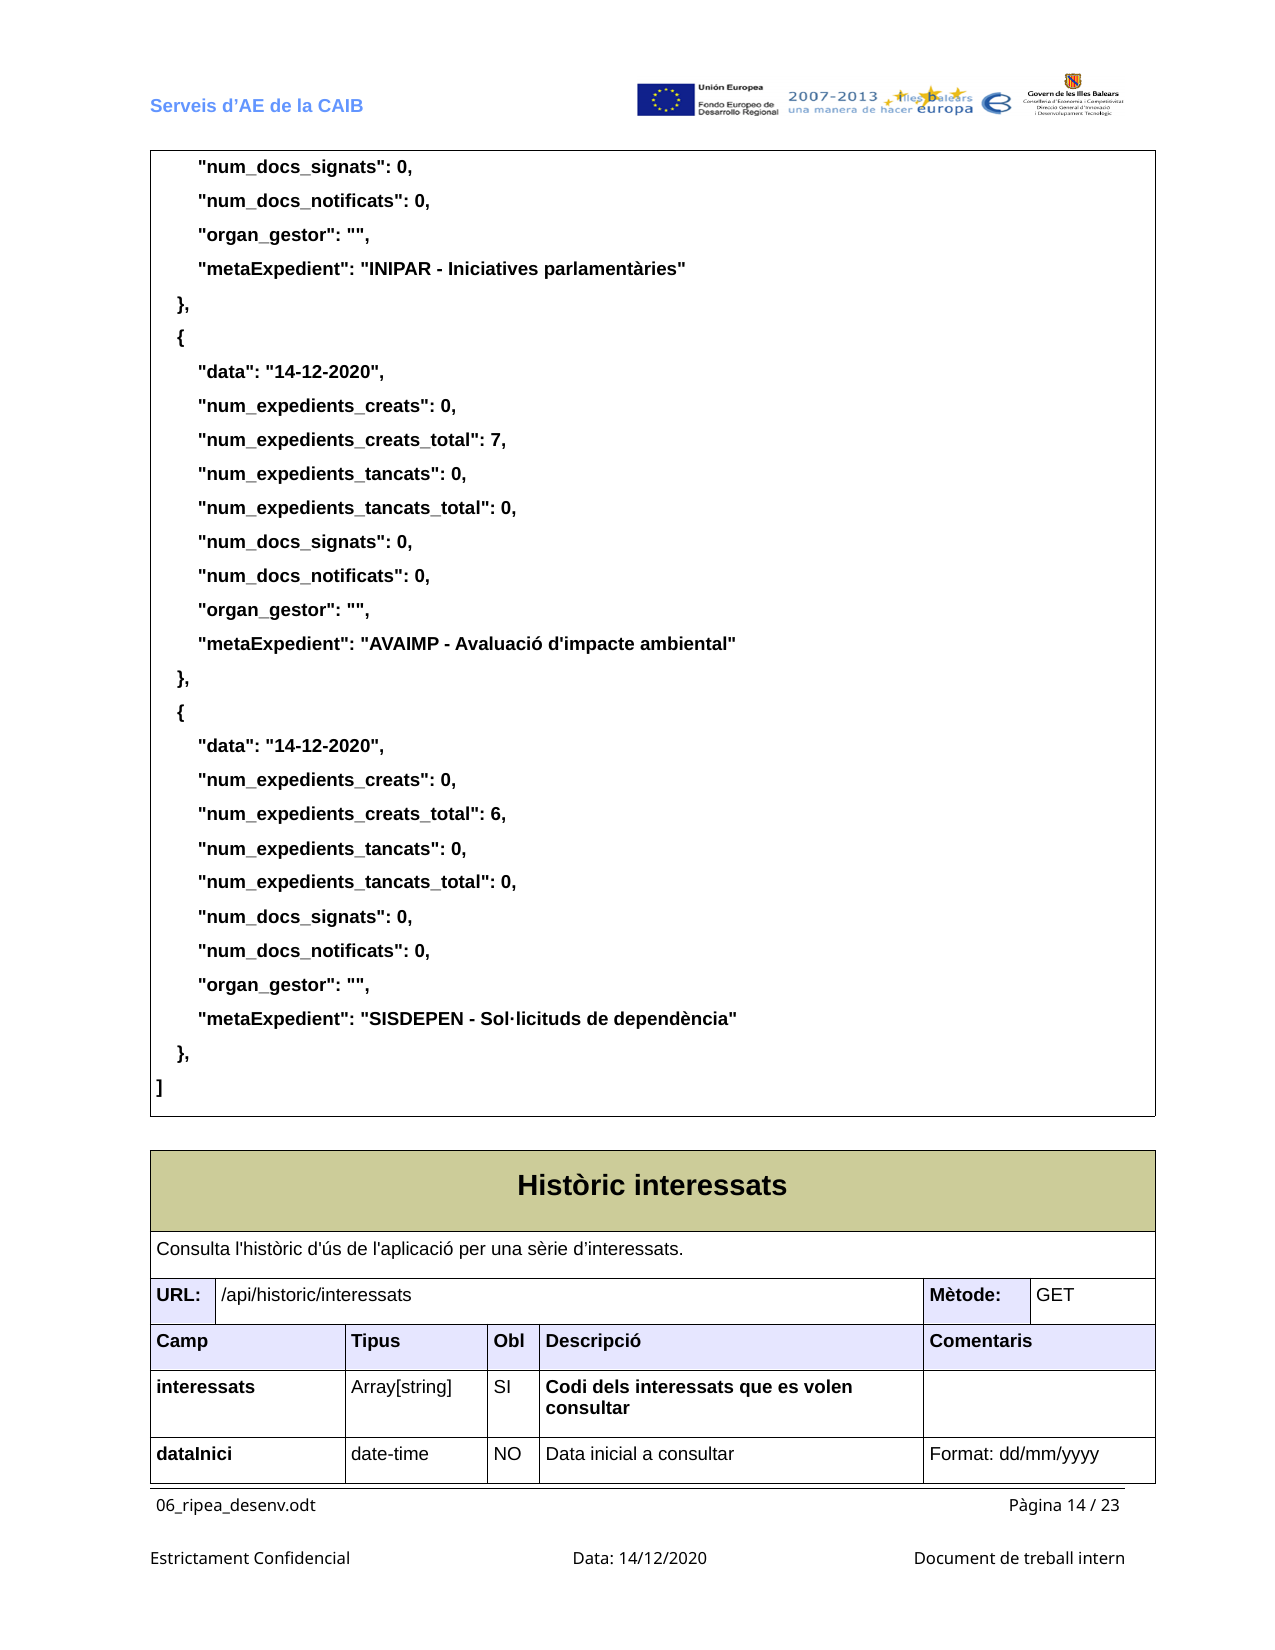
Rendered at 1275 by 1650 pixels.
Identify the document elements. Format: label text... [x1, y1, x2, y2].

table_cell /api/historic/interessats [216, 1279, 923, 1323]
table_cell Mètode: [924, 1279, 1030, 1323]
table_cell SI [488, 1371, 539, 1437]
picture [636, 73, 1125, 116]
table_cell Camp [151, 1325, 345, 1369]
table_cell GET [1031, 1279, 1155, 1323]
table_cell Format: dd/mm/yyyy [924, 1438, 1155, 1483]
table_cell URL: [151, 1279, 215, 1323]
table_cell dataInici [151, 1438, 345, 1483]
table_cell Comentaris [924, 1325, 1155, 1369]
table_cell date-time [346, 1438, 487, 1483]
table_cell [924, 1371, 1155, 1437]
table_cell Array[string] [346, 1371, 487, 1437]
table_cell Descripció [540, 1325, 923, 1369]
table_cell Codi dels interessats que es volen consultar [540, 1371, 923, 1437]
table_cell Tipus [346, 1325, 487, 1369]
table_cell "num_docs_signats": 0, "num_docs_notificats": 0, "organ_gestor": "", "metaExpedient": "INIPAR - Iniciatives parlamentàries" }, { "data": "14-12-2020", "num_expedients_creats": 0, "num_expedients_creats_total": 7, "num_expedients_tancats": 0, "num_expedients_tancats_total": 0, "num_docs_signats": 0, "num_docs_notificats": 0, "organ_gestor": "", "metaExpedient": "AVAIMP - Avaluació d'impacte ambiental" }, { "data": "14-12-2020", "num_expedients_creats": 0, "num_expedients_creats_total": 6, "num_expedients_tancats": 0, "num_expedients_tancats_total": 0, "num_docs_signats": 0, "num_docs_notificats": 0, "organ_gestor": "", "metaExpedient": "SISDEPEN - Sol·licituds de dependència" }, ] [151, 151, 1155, 1116]
table_cell NO [488, 1438, 539, 1483]
table_cell Consulta l'històric d'ús de l'aplicació per una sèrie d’interessats. [151, 1232, 1155, 1277]
table_header Històric interessats [151, 1151, 1155, 1231]
table_cell Obl [488, 1325, 539, 1369]
table_cell Data inicial a consultar [540, 1438, 923, 1483]
table_cell interessats [151, 1371, 345, 1437]
